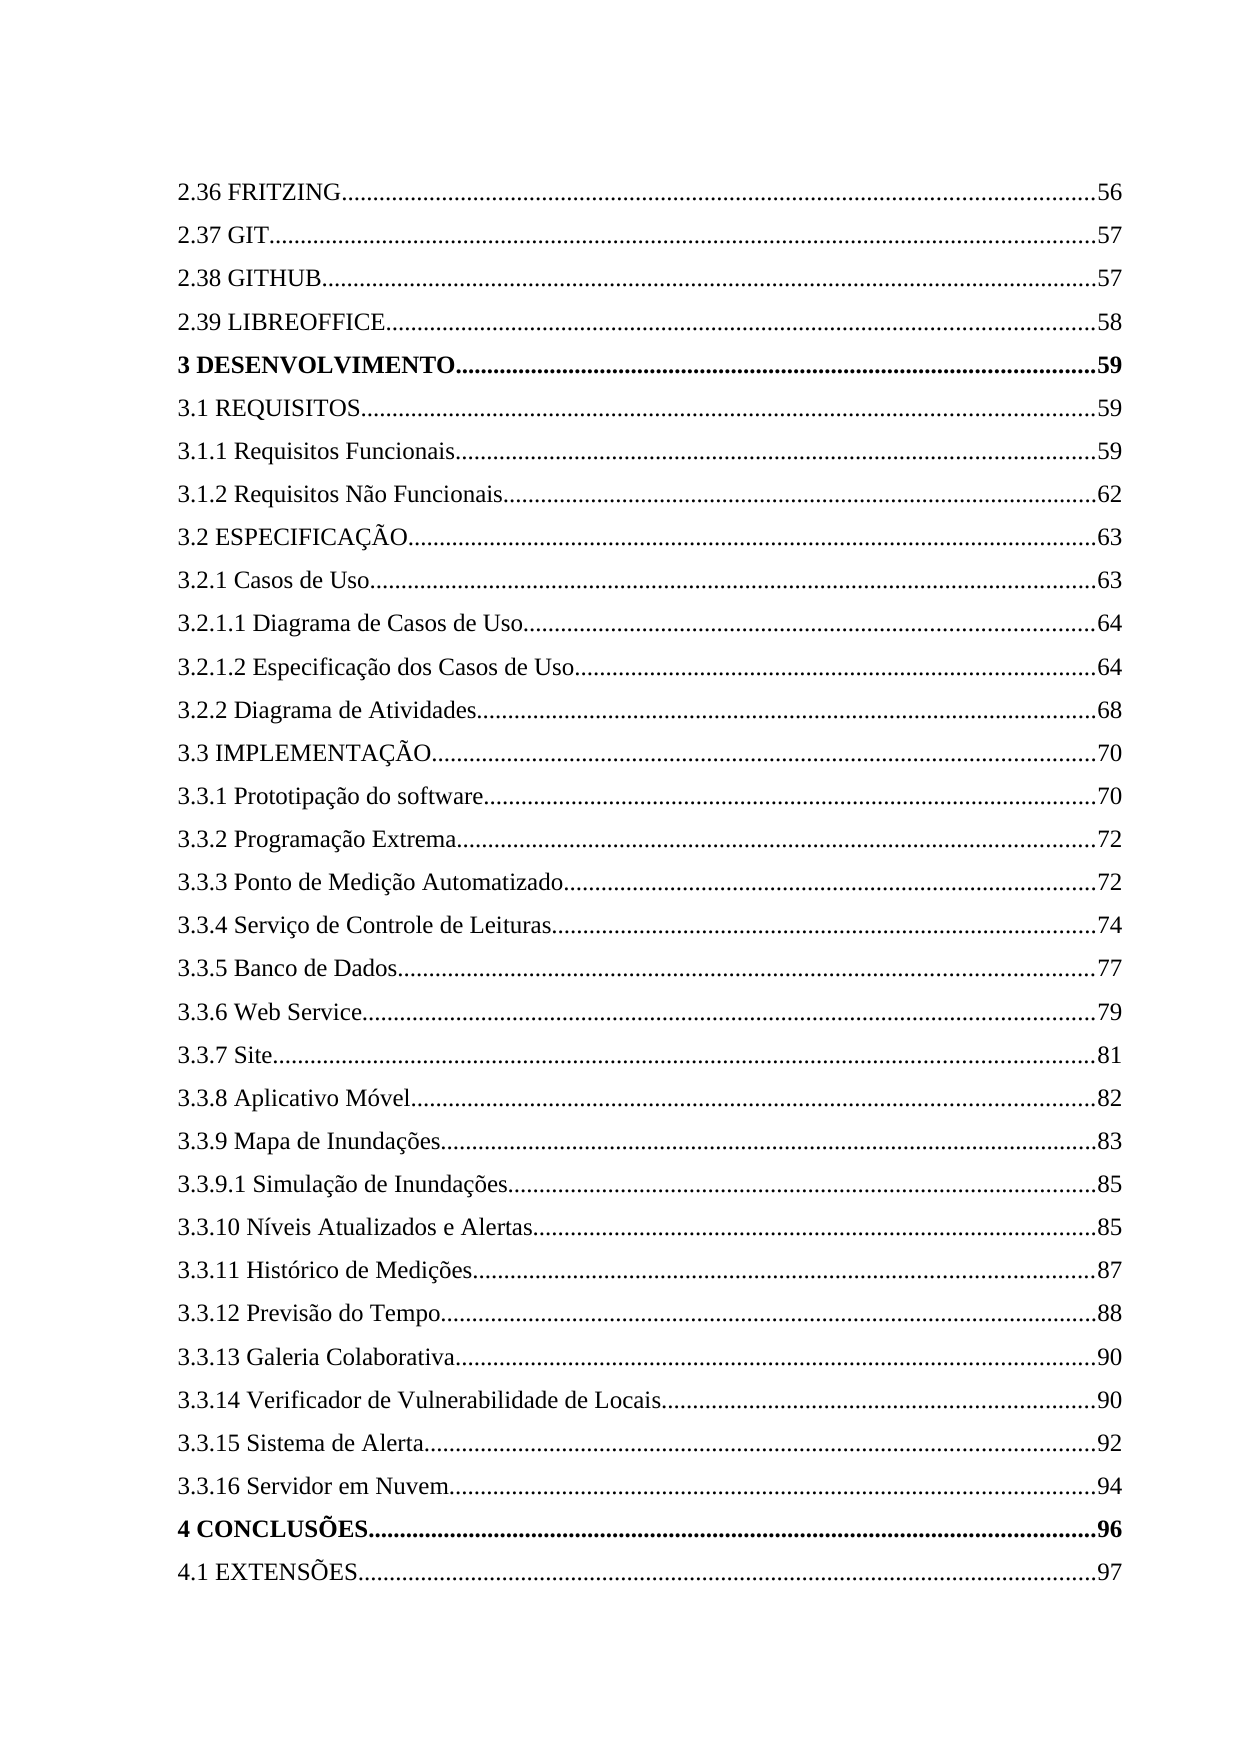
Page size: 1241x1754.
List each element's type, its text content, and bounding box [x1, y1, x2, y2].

text 3.3.15 Sistema de Alerta 92 [177, 1428, 1122, 1457]
text 3.3.1 Prototipação do software 70 [177, 781, 1122, 810]
text 2.37 GIT 57 [177, 220, 1122, 249]
text 2.39 LIBREOFFICE 58 [177, 307, 1122, 335]
text 4 CONCLUSÕES 96 [177, 1514, 1122, 1543]
text 3.3.9 Mapa de Inundações 83 [177, 1126, 1122, 1155]
text 3 DESENVOLVIMENTO 59 [177, 350, 1122, 378]
text 2.38 GITHUB 57 [177, 263, 1122, 292]
text 3.2 ESPECIFICAÇÃO 63 [177, 522, 1122, 551]
text 3.2.1.2 Especificação dos Casos de Uso 64 [177, 652, 1122, 680]
text 3.3.3 Ponto de Medição Automatizado 72 [177, 867, 1122, 896]
text 3.2.2 Diagrama de Atividades 68 [177, 695, 1122, 723]
text 2.36 FRITZING 56 [177, 177, 1122, 206]
text 3.1 Requisitos 59 [177, 393, 1122, 422]
text 3.3 IMPLEMENTAÇÃO 70 [177, 738, 1122, 767]
text 3.3.2 Programação Extrema 72 [177, 824, 1122, 853]
text 3.3.10 Níveis Atualizados e Alertas 85 [177, 1212, 1122, 1241]
text 3.1.1 Requisitos Funcionais 59 [177, 436, 1122, 465]
text 3.3.11 Histórico de Medições 87 [177, 1255, 1122, 1284]
text 3.3.4 Serviço de Controle de Leituras 74 [177, 910, 1122, 939]
text 3.3.12 Previsão do Tempo 88 [177, 1298, 1122, 1327]
text 3.3.7 Site 81 [177, 1040, 1122, 1068]
text 3.3.14 Verificador de Vulnerabilidade de Locais 90 [177, 1385, 1122, 1413]
text 3.3.16 Servidor em Nuvem 94 [177, 1471, 1122, 1500]
text 3.3.8 Aplicativo Móvel 82 [177, 1083, 1122, 1112]
text 4.1 EXTENSÕES 97 [177, 1557, 1122, 1586]
text 3.3.9.1 Simulação de Inundações 85 [177, 1169, 1122, 1198]
text 3.2.1 Casos de Uso 63 [177, 565, 1122, 594]
text 3.2.1.1 Diagrama de Casos de Uso 64 [177, 608, 1122, 637]
text 3.1.2 Requisitos Não Funcionais 62 [177, 479, 1122, 508]
text 3.3.5 Banco de Dados 77 [177, 953, 1122, 982]
text 3.3.13 Galeria Colaborativa 90 [177, 1342, 1122, 1370]
text 3.3.6 Web Service 79 [177, 997, 1122, 1025]
